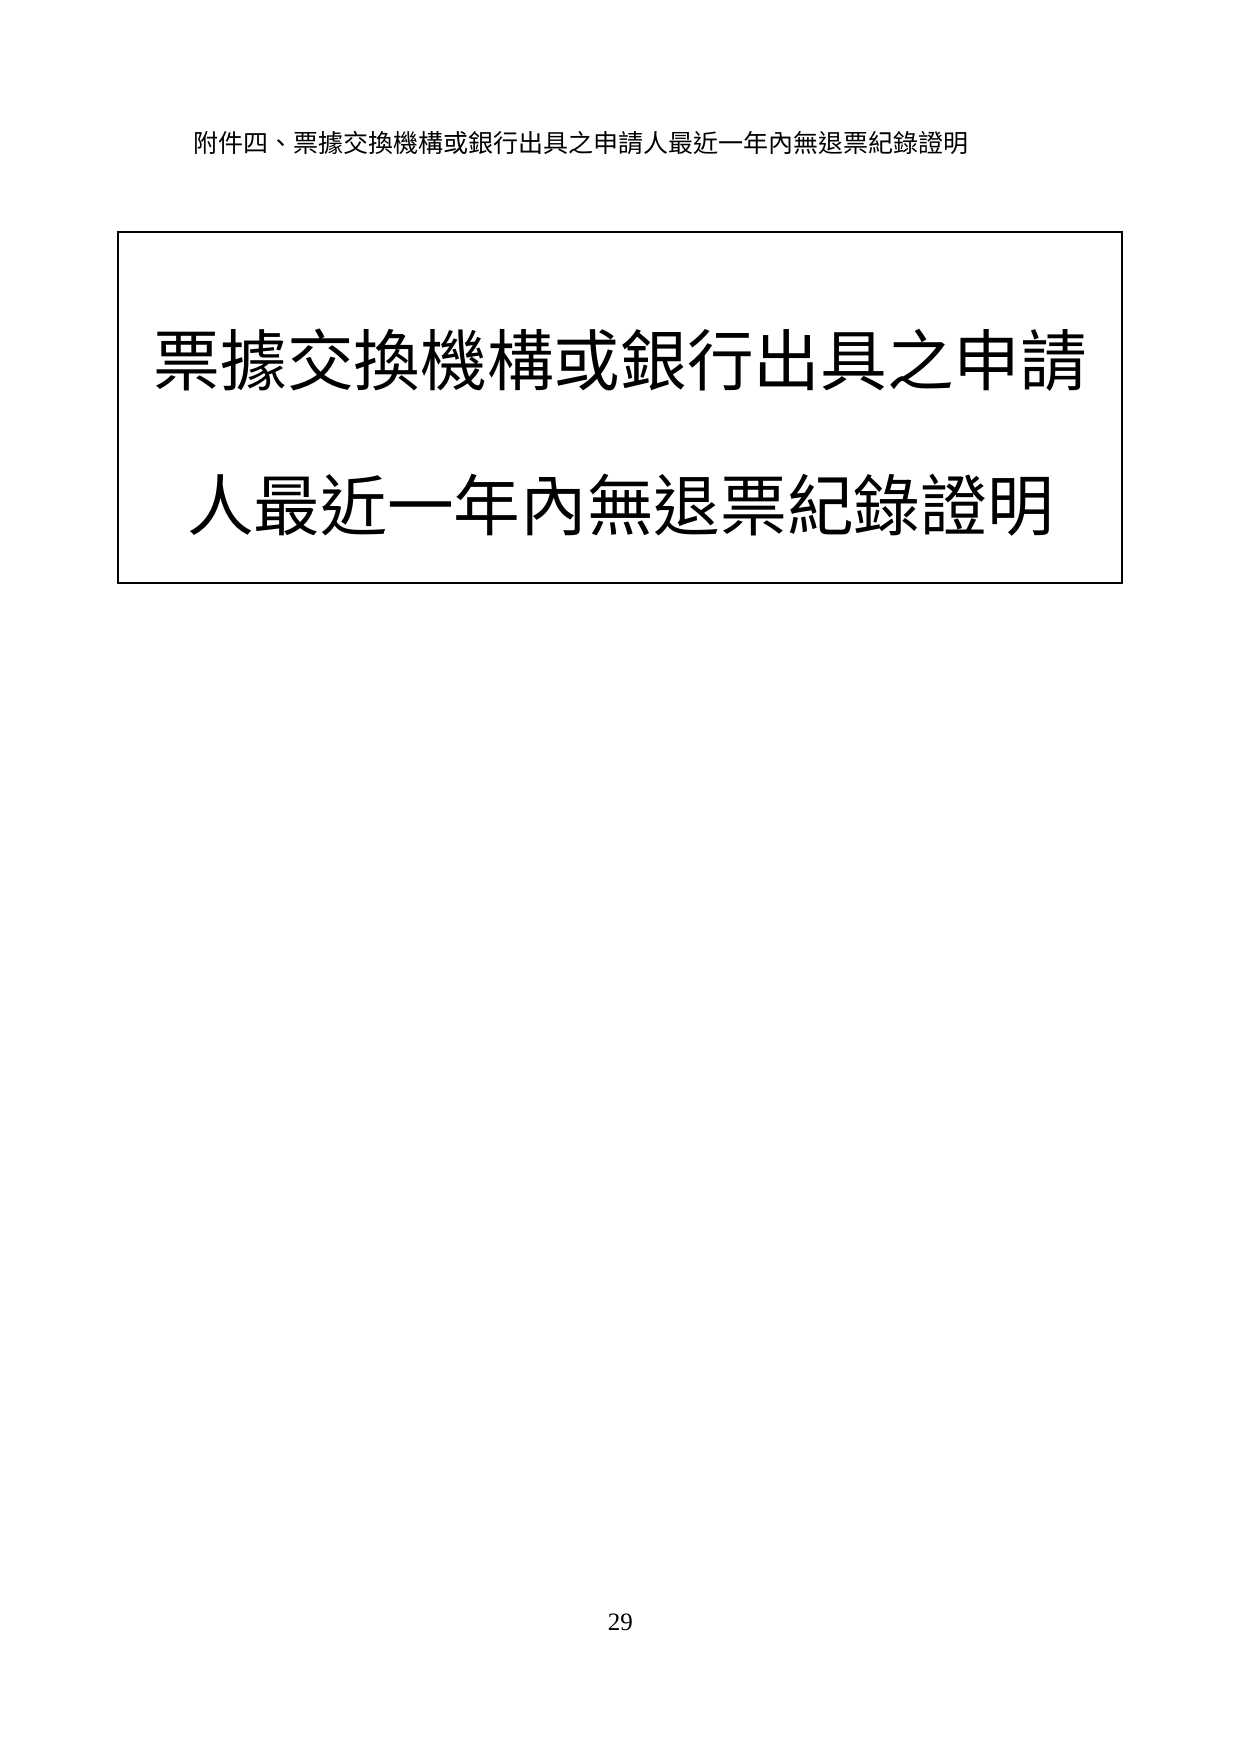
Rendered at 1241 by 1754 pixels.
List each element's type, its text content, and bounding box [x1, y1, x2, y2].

text 附件四、票據交換機構或銀行出具之申請人最近一年內無退票紀錄證明 [193, 118, 1122, 160]
table_header 票據交換機構或銀行出具之申請人最近一年內無退票紀錄證明 [119, 233, 1121, 582]
